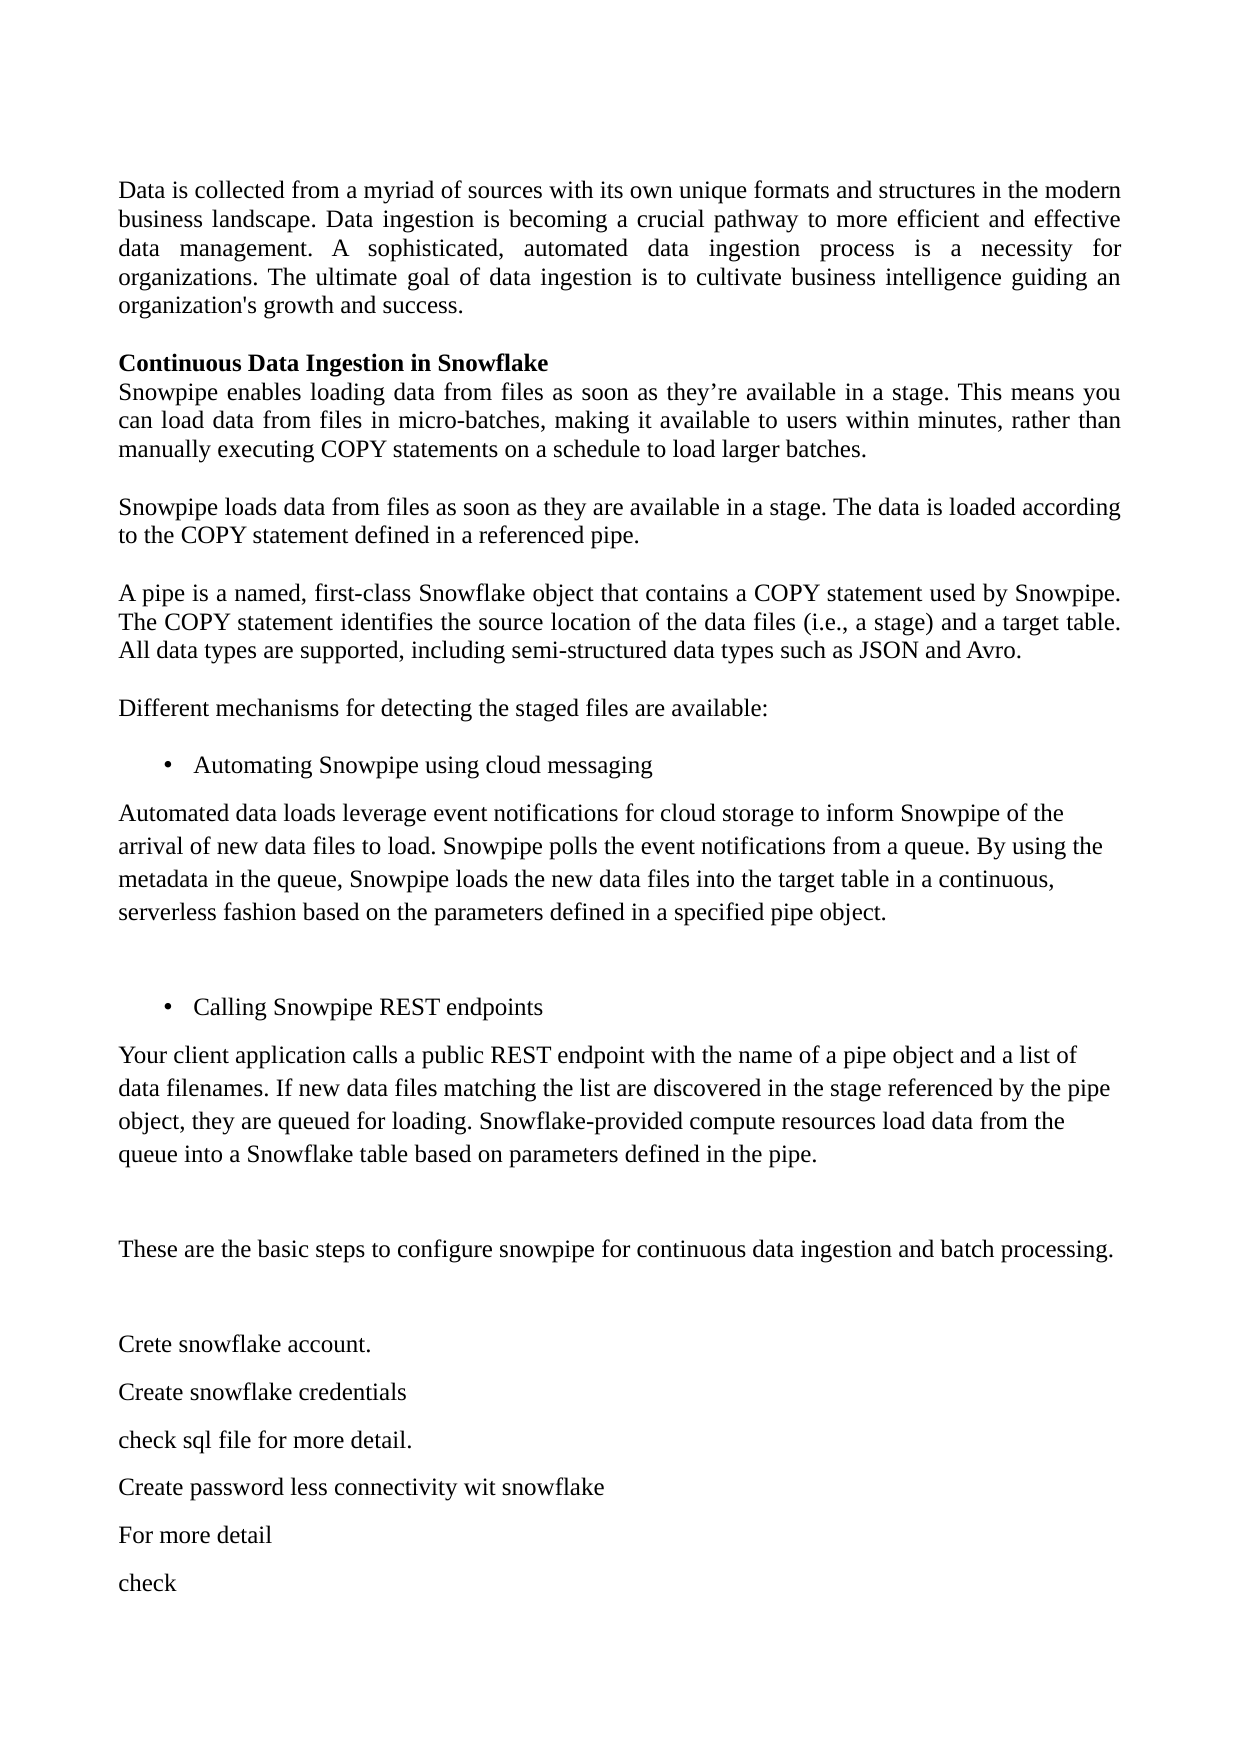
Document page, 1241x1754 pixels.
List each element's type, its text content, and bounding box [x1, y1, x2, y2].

text Data is collected from a myriad of sources with its own unique formats and structures in the modern business landscape. Data ingestion is becoming a crucial pathway to more efficient and effective data management. A sophisticated, automated data ingestion process is a necessity for organizations. The ultimate goal of data ingestion is to cultivate business intelligence guiding an organization's growth and success. [118, 176, 1122, 319]
text These are the basic steps to configure snowpipe for continuous data ingestion and batch processing. [118, 1234, 1122, 1263]
text Automated data loads leverage event notifications for cloud storage to inform Snowpipe of the arrival of new data files to load. Snowpipe polls the event notifications from a queue. By using the metadata in the queue, Snowpipe loads the new data files into the target table in a continuous, serverless fashion based on the parameters defined in a specified pipe object. [118, 798, 1122, 926]
text Continuous Data Ingestion in Snowflake [118, 348, 1122, 377]
text Snowpipe loads data from files as soon as they are available in a stage. The data is loaded according to the COPY statement defined in a referenced pipe. [118, 492, 1122, 549]
text check [118, 1568, 1122, 1596]
text For more detail [118, 1520, 1122, 1549]
text Different mechanisms for detecting the staged files are available: [118, 693, 1122, 722]
text check sql file for more detail. [118, 1425, 1122, 1453]
list Calling Snowpipe REST endpoints [164, 992, 1122, 1021]
text A pipe is a named, first-class Snowflake object that contains a COPY statement used by Snowpipe. The COPY statement identifies the source location of the data files (i.e., a stage) and a target table. All data types are supported, including semi-structured data types such as JSON and Avro. [118, 578, 1122, 664]
text Crete snowflake account. [118, 1329, 1122, 1358]
text Create snowflake credentials [118, 1377, 1122, 1406]
text Your client application calls a public REST endpoint with the name of a pipe object and a list of data filenames. If new data files matching the list are discovered in the stage referenced by the pipe object, they are queued for loading. Snowflake-provided compute resources load data from the queue into a Snowflake table based on parameters defined in the pipe. [118, 1040, 1122, 1168]
text Snowpipe enables loading data from files as soon as they’re available in a stage. This means you can load data from files in micro-batches, making it available to users within minutes, rather than manually executing COPY statements on a schedule to load larger batches. [118, 377, 1122, 463]
list Automating Snowpipe using cloud messaging [164, 751, 1122, 779]
text Create password less connectivity wit snowflake [118, 1472, 1122, 1501]
